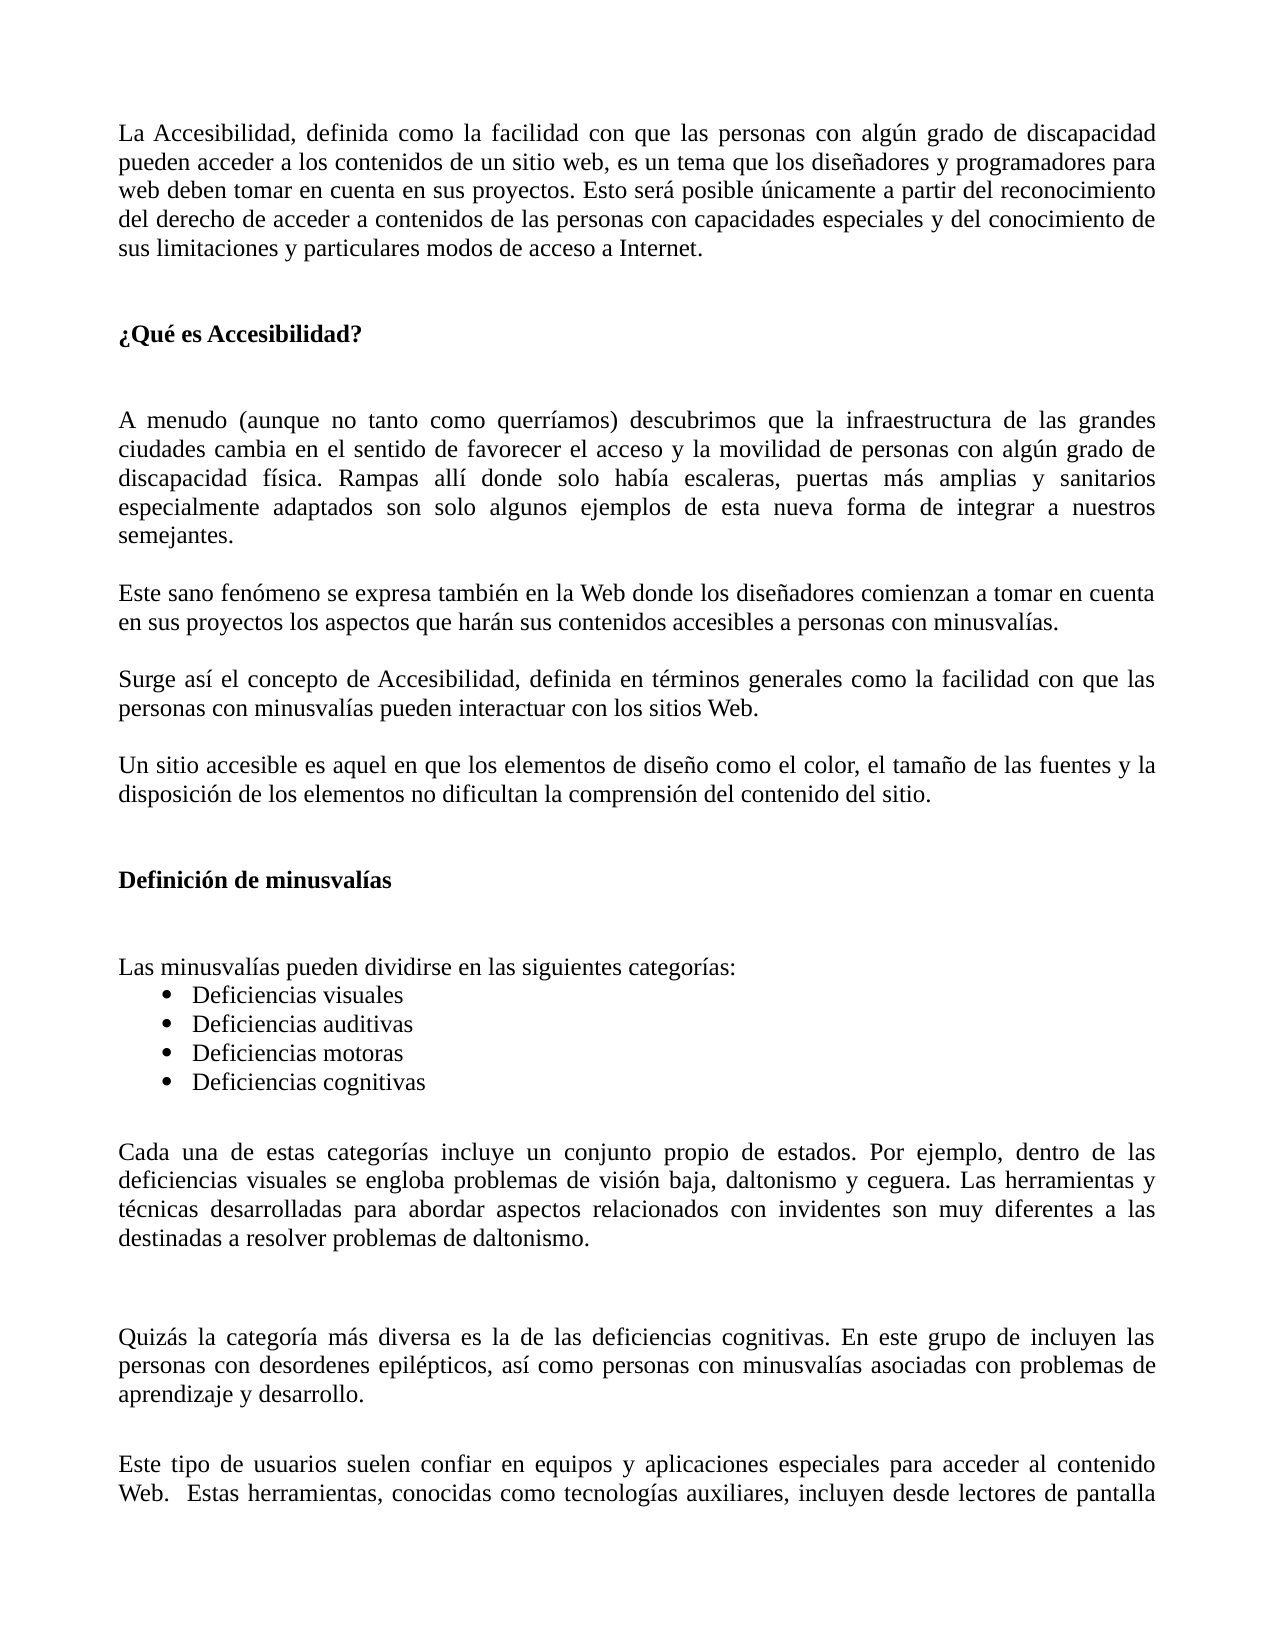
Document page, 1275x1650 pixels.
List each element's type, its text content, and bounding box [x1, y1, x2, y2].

text ¿Qué es Accesibilidad? [118, 262, 1157, 348]
text Cada una de estas categorías incluye un conjunto propio de estados. Por ejemplo, dentro de las deficiencias visuales se engloba problemas de visión baja, daltonismo y ceguera. Las herramientas y técnicas desarrolladas para abordar aspectos relacionados con invidentes son muy diferentes a las destinadas a resolver problemas de daltonismo. [118, 1108, 1157, 1252]
text Las minusvalías pueden dividirse en las siguientes categorías: [118, 894, 1157, 981]
text Un sitio accesible es aquel en que los elementos de diseño como el color, el tamaño de las fuentes y la disposición de los elementos no dificultan la comprensión del contenido del sitio. [118, 722, 1157, 808]
list Deficiencias visuales [162, 981, 1157, 1009]
text Quizás la categoría más diversa es la de las deficiencias cognitivas. En este grupo de incluyen las personas con desordenes epilépticos, así como personas con minusvalías asociadas con problemas de aprendizaje y desarrollo. [118, 1264, 1157, 1408]
list Deficiencias cognitivas [162, 1067, 1157, 1096]
text A menudo (aunque no tanto como querríamos) descubrimos que la infraestructura de las grandes ciudades cambia en el sentido de favorecer el acceso y la movilidad de personas con algún grado de discapacidad física. Rampas allí donde solo había escaleras, puertas más amplias y sanitarios especialmente adaptados son solo algunos ejemplos de esta nueva forma de integrar a nuestros semejantes. Este sano fenómeno se expresa también en la Web donde los diseñadores comienzan a tomar en cuenta en sus proyectos los aspectos que harán sus contenidos accesibles a personas con minusvalías. Surge así el concepto de Accesibilidad, definida en términos generales como la facilidad con que las personas con minusvalías pueden interactuar con los sitios Web. [118, 348, 1157, 722]
text La Accesibilidad, definida como la facilidad con que las personas con algún grado de discapacidad pueden acceder a los contenidos de un sitio web, es un tema que los diseñadores y programadores para web deben tomar en cuenta en sus proyectos. Esto será posible únicamente a partir del reconocimiento del derecho de acceder a contenidos de las personas con capacidades especiales y del conocimiento de sus limitaciones y particulares modos de acceso a Internet. [118, 118, 1157, 262]
text Definición de minusvalías [118, 808, 1157, 894]
list Deficiencias motoras [162, 1038, 1157, 1067]
text Este tipo de usuarios suelen confiar en equipos y aplicaciones especiales para acceder al contenido Web. Estas herramientas, conocidas como tecnologías auxiliares, incluyen desde lectores de pantalla [118, 1421, 1157, 1507]
list Deficiencias auditivas [162, 1009, 1157, 1038]
